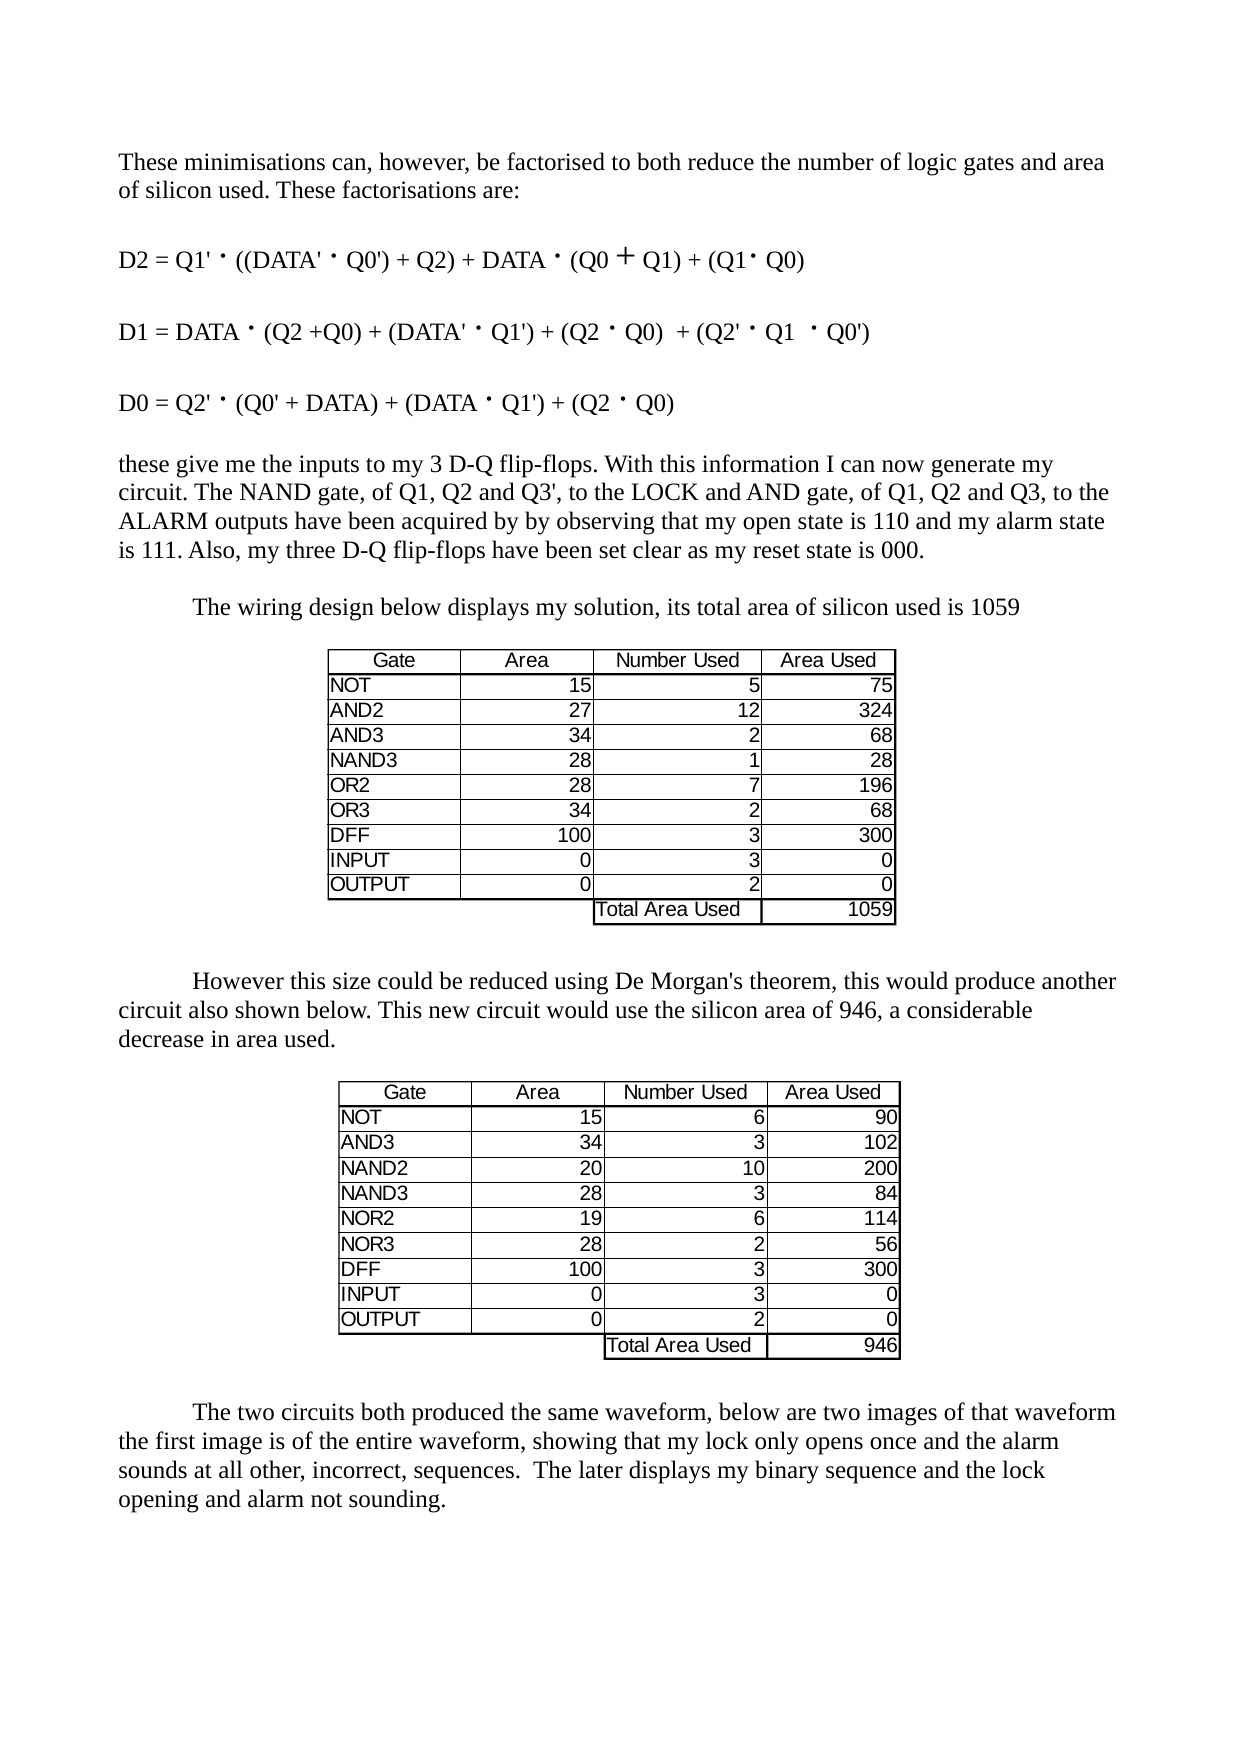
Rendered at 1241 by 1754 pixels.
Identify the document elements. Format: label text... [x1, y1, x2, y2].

text The wiring design below displays my solution, its total area of silicon used is 1059 [118, 592, 1122, 621]
text these give me the inputs to my 3 D-Q flip-flops. With this information I can now generate my circuit. The NAND gate, of Q1, Q2 and Q3', to the LOCK and AND gate, of Q1, Q2 and Q3, to the ALARM outputs have been acquired by by observing that my open state is 110 and my alarm state is 111. Also, my three D-Q flip-flops have been set clear as my reset state is 000. [118, 449, 1122, 564]
text D1 = DATA · (Q2 +Q0) + (DATA' · Q1') + (Q2 · Q0) + (Q2' · Q1 · Q0') [118, 305, 1122, 348]
text D2 = Q1' · ((DATA' · Q0') + Q2) + DATA · (Q0 + Q1) + (Q1· Q0) [118, 233, 1122, 276]
text However this size could be reduced using De Morgan's theorem, this would produce another circuit also shown below. This new circuit would use the silicon area of 946, a considerable decrease in area used. [118, 966, 1122, 1052]
text These minimisations can, however, be factorised to both reduce the number of logic gates and area of silicon used. These factorisations are: [118, 147, 1122, 204]
text D0 = Q2' · (Q0' + DATA) + (DATA · Q1') + (Q2 · Q0) [118, 377, 1122, 420]
text The two circuits both produced the same waveform, below are two images of that waveform the first image is of the entire waveform, showing that my lock only opens once and the alarm sounds at all other, incorrect, sequences. The later displays my binary sequence and the lock opening and alarm not sounding. [118, 1397, 1122, 1512]
